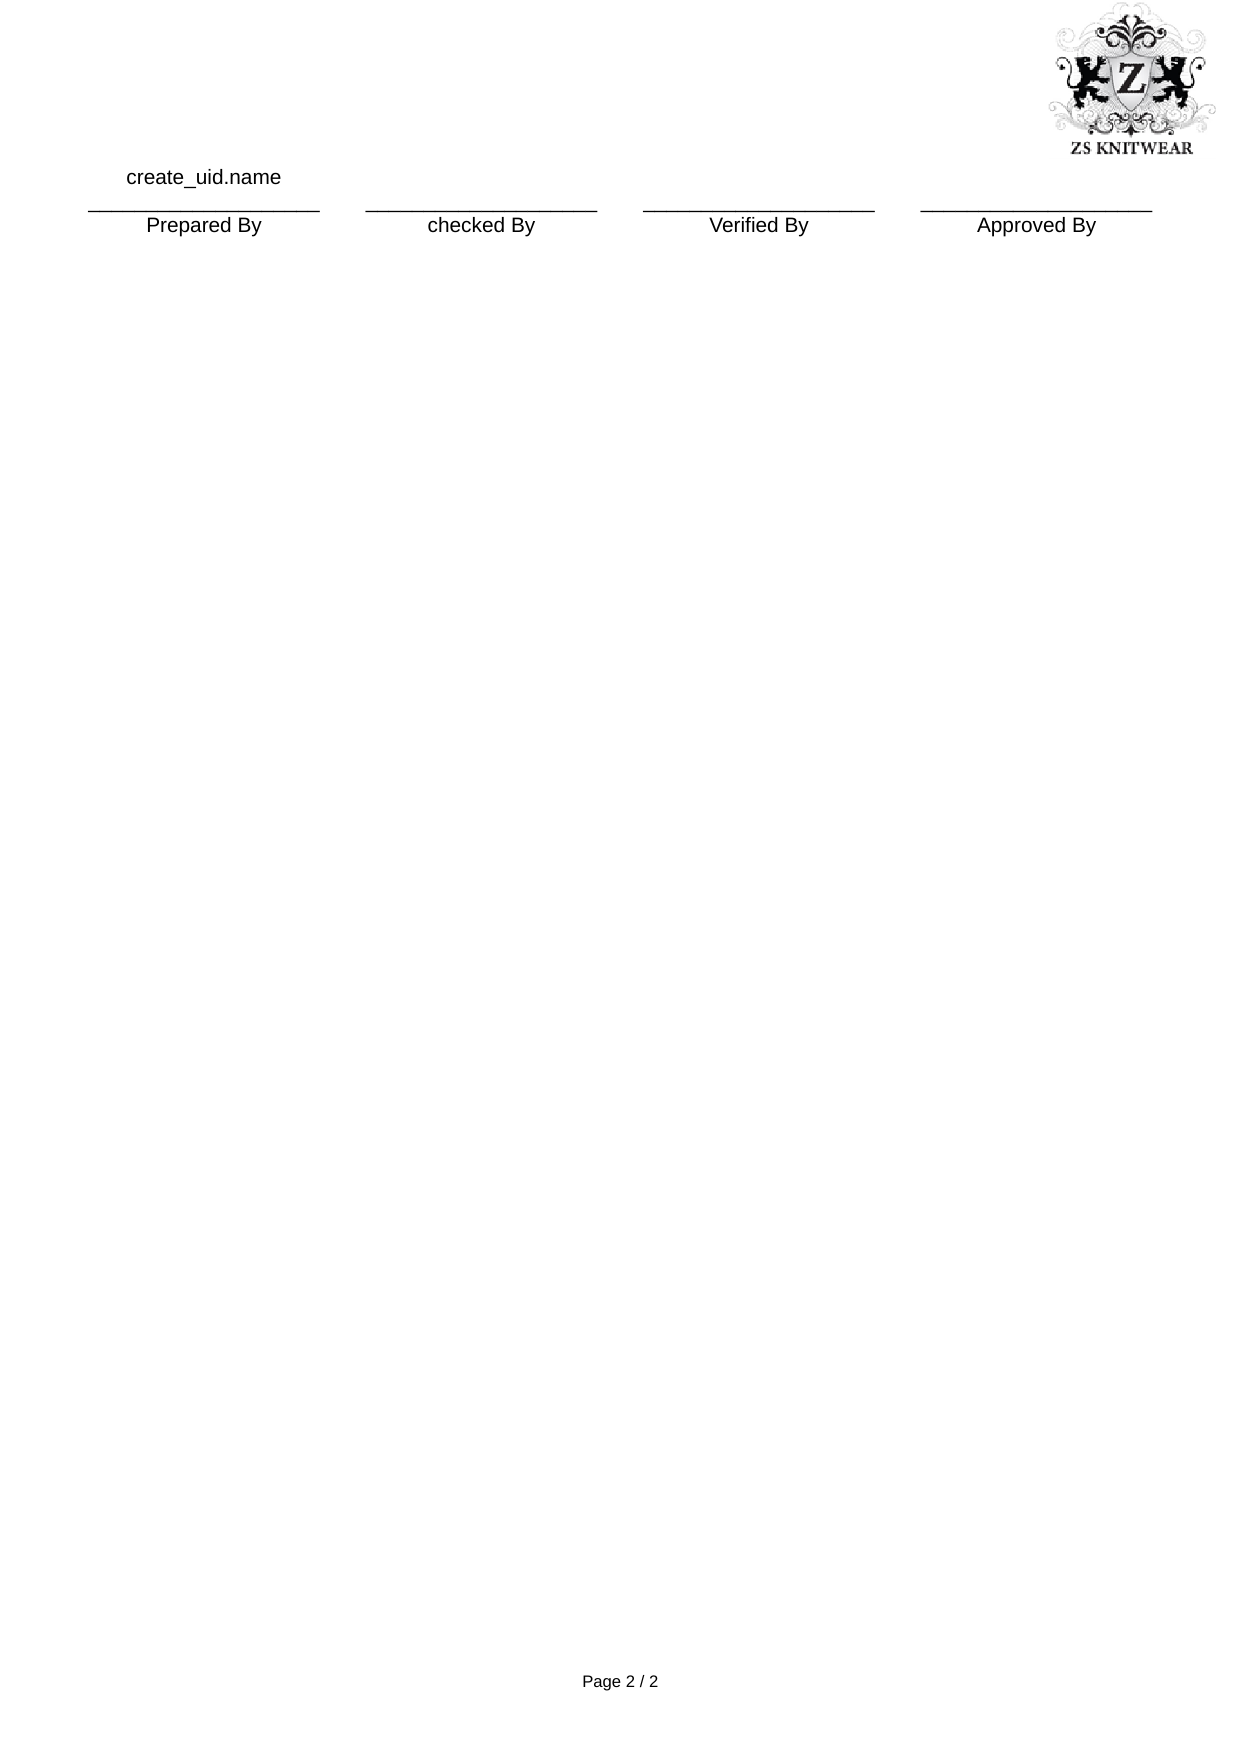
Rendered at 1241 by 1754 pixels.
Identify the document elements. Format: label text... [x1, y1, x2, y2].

table_header ____________________ Verified By [620, 159, 898, 242]
picture [1048, 0, 1218, 159]
table_header ____________________ checked By [343, 159, 620, 242]
table_header create_uid.name ____________________ Prepared By [65, 159, 342, 242]
table_header ____________________ Approved By [898, 159, 1175, 242]
